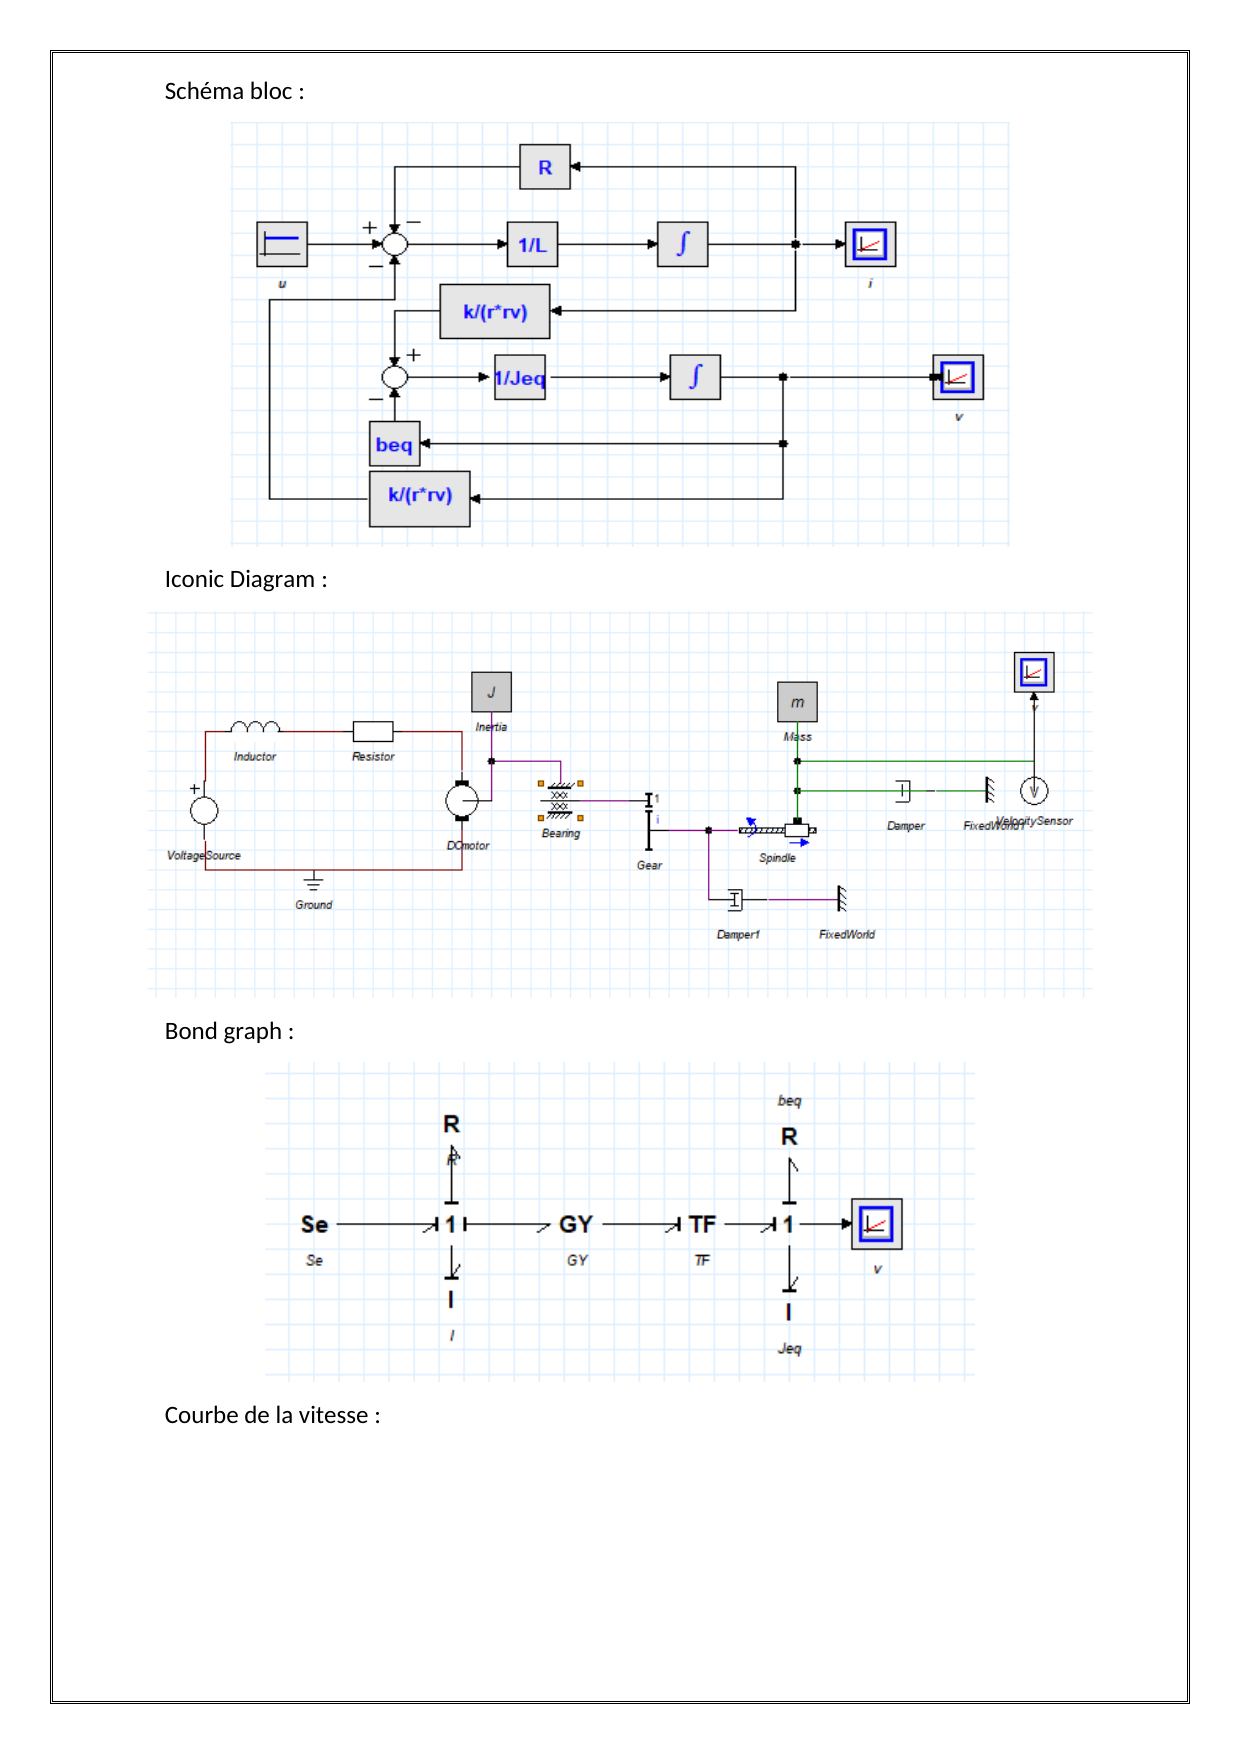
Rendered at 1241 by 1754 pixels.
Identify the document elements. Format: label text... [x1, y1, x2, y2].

text Schéma bloc : [148, 75, 1093, 106]
text Iconic Diagram : [148, 563, 1093, 594]
text Courbe de la vitesse : [148, 1399, 1093, 1429]
text Bond graph : [148, 1015, 1093, 1046]
